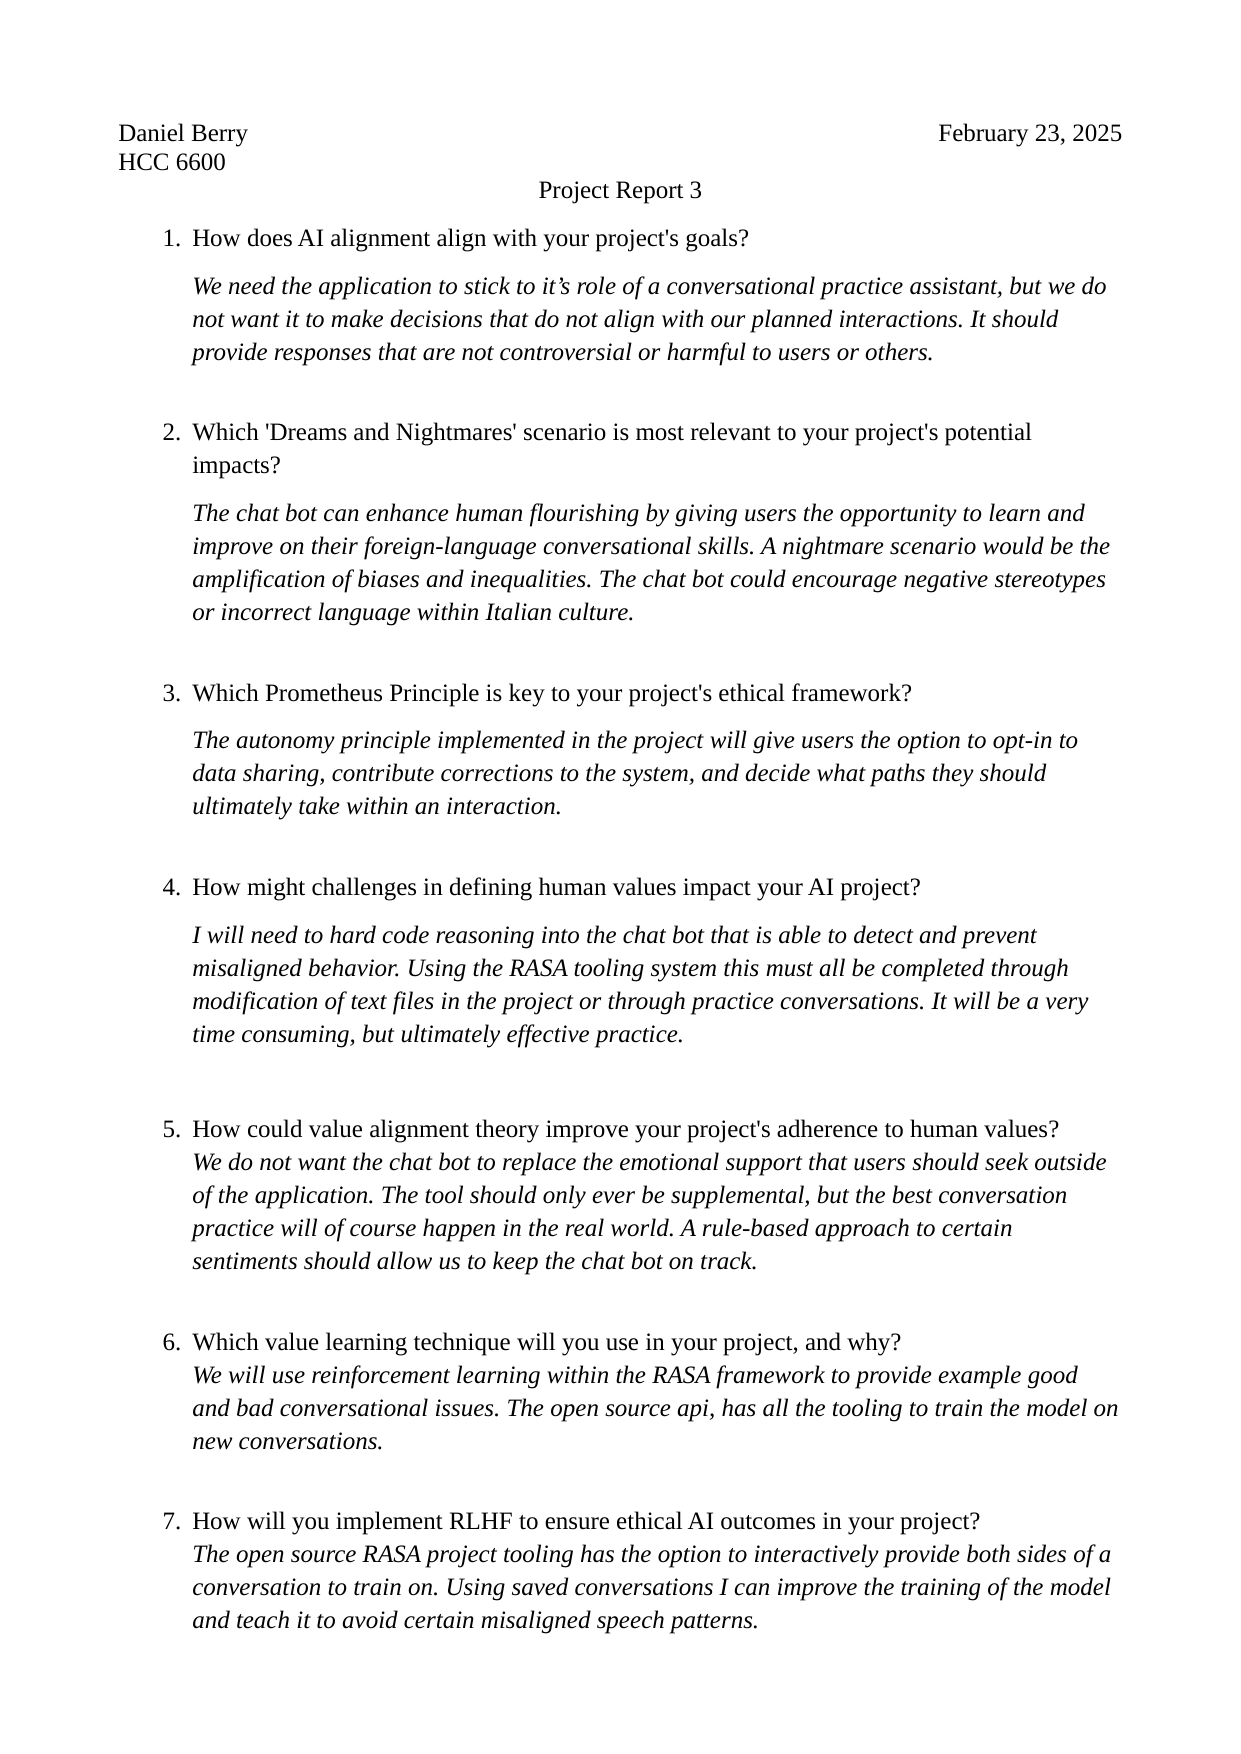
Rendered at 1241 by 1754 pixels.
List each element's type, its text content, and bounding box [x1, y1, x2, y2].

table_header February 23, 2025 [620, 118, 1122, 176]
list Which 'Dreams and Nightmares' scenario is most relevant to your project's potential impacts? [162, 417, 1122, 479]
table_header Daniel Berry HCC 6600 [118, 118, 620, 176]
list How does AI alignment align with your project's goals? [162, 223, 1122, 252]
list How might challenges in defining human values impact your AI project? [162, 872, 1122, 901]
list How could value alignment theory improve your project's adherence to human values? We do not want the chat bot to replace the emotional support that users should seek outside of the application. The tool should only ever be supplemental, but the best conversation practice will of course happen in the real world. A rule-based approach to certain sentiments should allow us to keep the chat bot on track. [162, 1114, 1122, 1308]
list The chat bot can enhance human flourishing by giving users the opportunity to learn and improve on their foreign-language conversational skills. A nightmare scenario would be the amplification of biases and inequalities. The chat bot could encourage negative stereotypes or incorrect language within Italian culture. [162, 498, 1122, 659]
list The autonomy principle implemented in the project will give users the option to opt-in to data sharing, contribute corrections to the system, and decide what paths they should ultimately take within an interaction. [162, 725, 1122, 853]
text Project Report 3 [118, 176, 1122, 204]
list Which value learning technique will you use in your project, and why? We will use reinforcement learning within the RASA framework to provide example good and bad conversational issues. The open source api, has all the tooling to train the model on new conversations. [162, 1327, 1122, 1487]
list Which Prometheus Principle is key to your project's ethical framework? [162, 678, 1122, 707]
list I will need to hard code reasoning into the chat bot that is able to detect and prevent misaligned behavior. Using the RASA tooling system this must all be completed through modification of text files in the project or through practice conversations. It will be a very time consuming, but ultimately effective practice. [162, 920, 1122, 1047]
list We need the application to stick to it’s role of a conversational practice assistant, but we do not want it to make decisions that do not align with our planned interactions. It should provide responses that are not controversial or harmful to users or others. [162, 271, 1122, 399]
list How will you implement RLHF to ensure ethical AI outcomes in your project? The open source RASA project tooling has the option to interactively provide both sides of a conversation to train on. Using saved conversations I can improve the training of the model and teach it to avoid certain misaligned speech patterns. [162, 1506, 1122, 1634]
